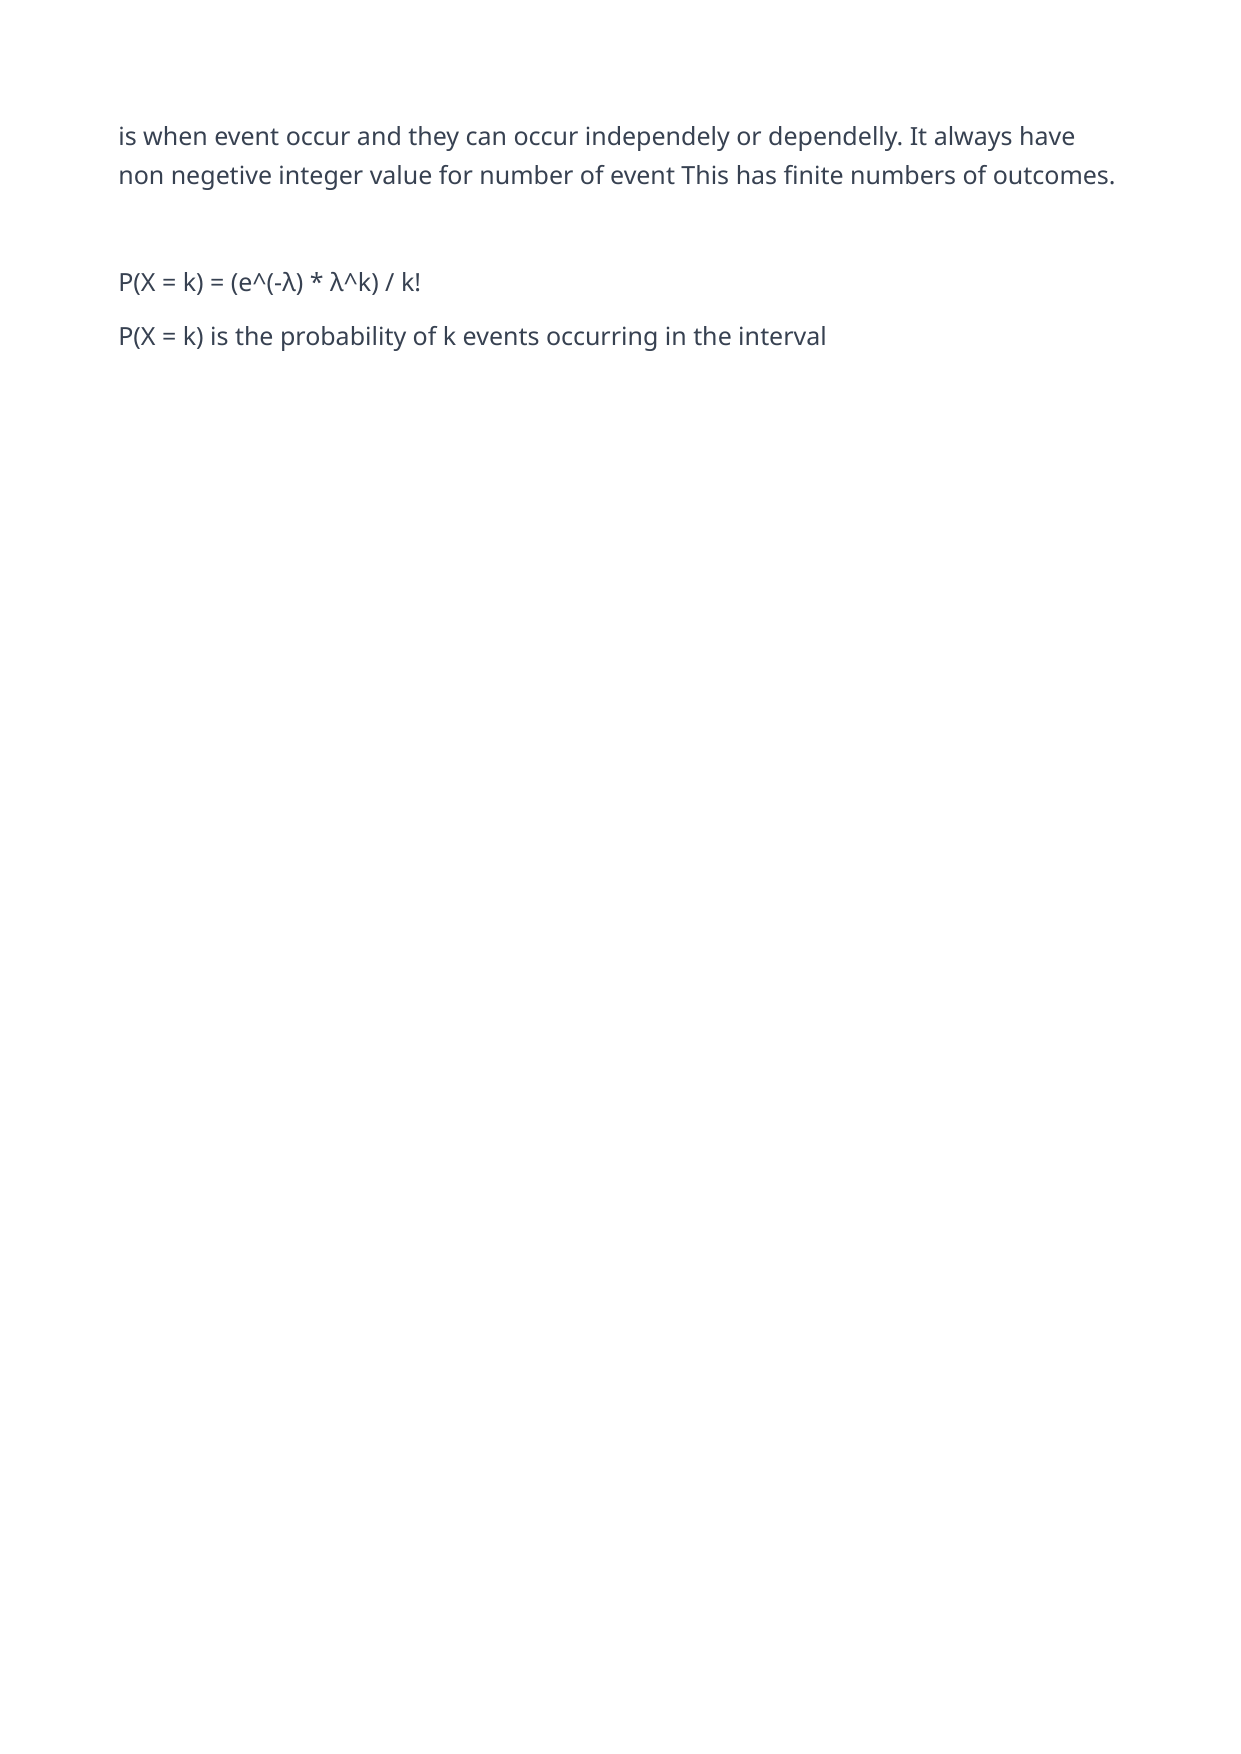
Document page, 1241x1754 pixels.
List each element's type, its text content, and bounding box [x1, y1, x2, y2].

text P(X = k) is the probability of k events occurring in the interval [118, 318, 1122, 353]
text is when event occur and they can occur independely or dependelly. It always have non negetive integer value for number of event This has finite numbers of outcomes. [118, 118, 1122, 191]
text P(X = k) = (e^(-λ) * λ^k) / k! [118, 265, 1122, 299]
